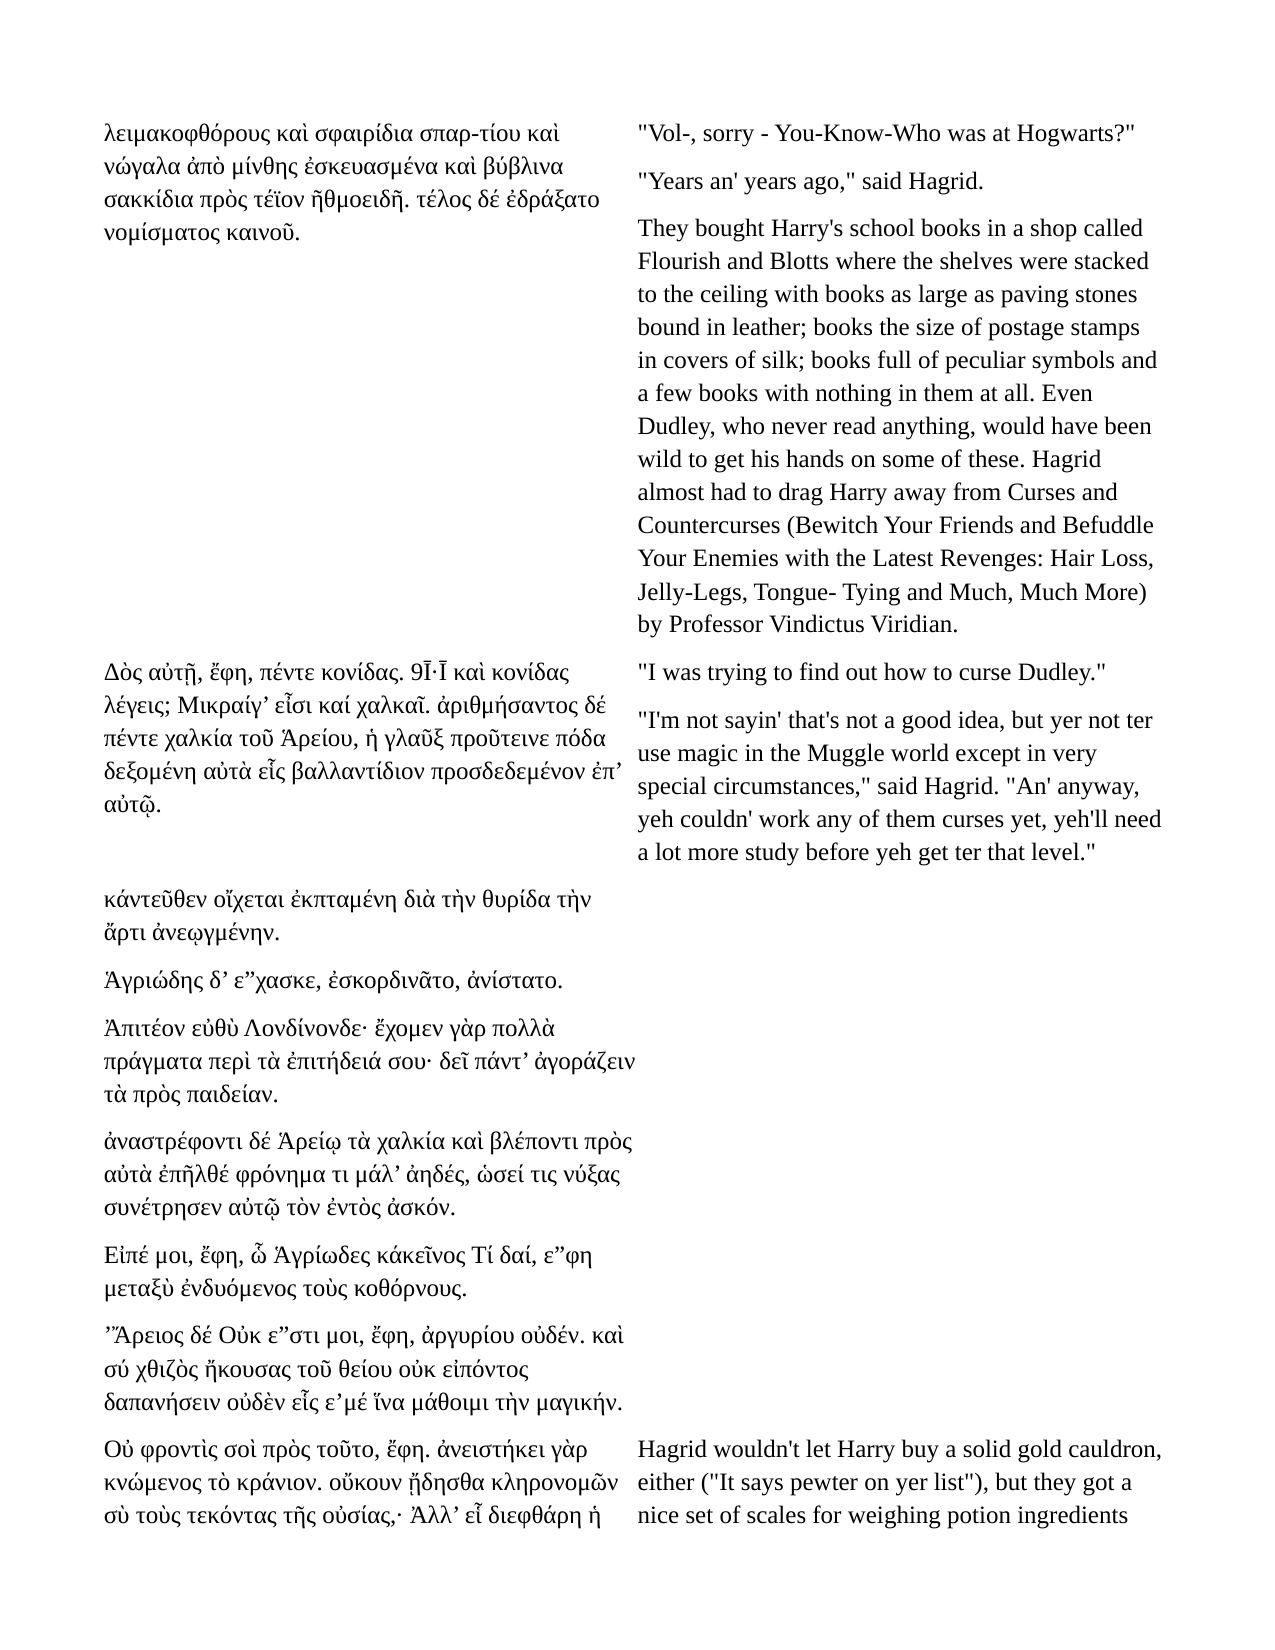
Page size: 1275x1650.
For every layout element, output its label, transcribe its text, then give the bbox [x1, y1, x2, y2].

table_cell [638, 1240, 1162, 1321]
table_cell Ἀπιτέον εὐθὺ Λονδίνονδε· ἔχομεν γὰρ πολλὰ πράγματα περὶ τὰ ἐπιτήδειά σου· δεῖ πάντ’ ἀγοράζειν τὰ πρὸς παιδείαν. [104, 1013, 637, 1126]
table_cell Hagrid wouldn't let Harry buy a solid gold cauldron, either ("It says pewter on yer list"), but they got a nice set of scales for weighing potion ingredients [638, 1434, 1162, 1529]
table_cell κάντεῦθεν οἴχεται ἐκπταμένη διὰ τὴν θυρίδα τὴν ἄρτι ἀνεῳγμένην. [104, 885, 637, 965]
table_cell [638, 1321, 1162, 1434]
table_cell [638, 1013, 1162, 1126]
table_cell "Vol-, sorry - You-Know-Who was at Hogwarts?" "Years an' years ago," said Hagrid. They bought Harry's school books in a shop called Flourish and Blotts where the shelves were stacked to the ceiling with books as large as paving stones bound in leather; books the size of postage stamps in covers of silk; books full of peculiar symbols and a few books with nothing in them at all. Even Dudley, who never read anything, would have been wild to get his hands on some of these. Hagrid almost had to drag Harry away from Curses and Countercurses (Bewitch Your Friends and Befuddle Your Enemies with the Latest Revenges: Hair Loss, Jelly-Legs, Tongue- Tying and Much, Much More) by Professor Vindictus Viridian. [638, 118, 1162, 657]
table_cell λειμακοφθόρους καὶ σφαιρίδια σπαρ-τίου καὶ νώγαλα ἀπὸ μίνθης ἐσκευασμένα καὶ βύβλινα σακκίδια πρὸς τέϊον ῆθμοειδῆ. τέλος δέ ἐδράξατο νομίσματος καινοῦ. [104, 118, 637, 657]
table_cell Εἰπέ μοι, ἔφη, ὧ Ἁγρίωδες κάκεῖνος Τί δαί, ε”φη μεταξὺ ἐνδυόμενος τοὺς κοθόρνους. [104, 1240, 637, 1321]
table_cell [638, 1126, 1162, 1240]
table_cell Δὸς αὐτῇ, ἔφη, πέντε κονίδας. 9Ῑ·Ῑ καὶ κονίδας λέγεις; Μικραίγ’ εἶσι καί χαλκαῖ. ἀριθμήσαντος δέ πέντε χαλκία τοῦ Ἁρείου, ἡ γλαῦξ προῦτεινε πόδα δεξομένη αὐτὰ εἷς βαλλαντίδιον προσδεδεμένον ἐπ’ αὐτῷ. [104, 657, 637, 884]
table_cell Ἁγριώδης δ’ ε”χασκε, ἐσκορδινᾶτο, ἀνίστατο. [104, 965, 637, 1013]
table_cell [638, 885, 1162, 965]
table_cell Οὐ φροντὶς σοὶ πρὸς τοῦτο, ἔφη. ἀνειστήκει γὰρ κνώμενος τὸ κράνιον. οὔκουν ᾔδησθα κληρονομῶν σὺ τοὺς τεκόντας τῆς οὐσίας,· Ἀλλ’ εἷ διεφθάρη ἡ [104, 1434, 637, 1529]
table_cell "I was trying to find out how to curse Dudley." "I'm not sayin' that's not a good idea, but yer not ter use magic in the Muggle world except in very special circumstances," said Hagrid. "An' anyway, yeh couldn' work any of them curses yet, yeh'll need a lot more study before yeh get ter that level." [638, 657, 1162, 884]
table_cell [638, 965, 1162, 1013]
table_cell ’Ἄρειος δέ Οὐκ ε”στι μοι, ἔφη, ἀργυρίου οὐδέν. καὶ σύ χθιζὸς ἤκουσας τοῦ θείου οὐκ εἰπόντος δαπανήσειν οὐδὲν εἷς ε’μέ ἵνα μάθοιμι τὴν μαγικήν. [104, 1321, 637, 1434]
table_cell ἀναστρέφοντι δέ Ἁρείῳ τὰ χαλκία καὶ βλέποντι πρὸς αὐτὰ ἐπῆλθέ φρόνημα τι μάλ’ ἀηδές, ὡσεί τις νύξας συνέτρησεν αὐτῷ τὸν ἐντὸς ἀσκόν. [104, 1126, 637, 1240]
